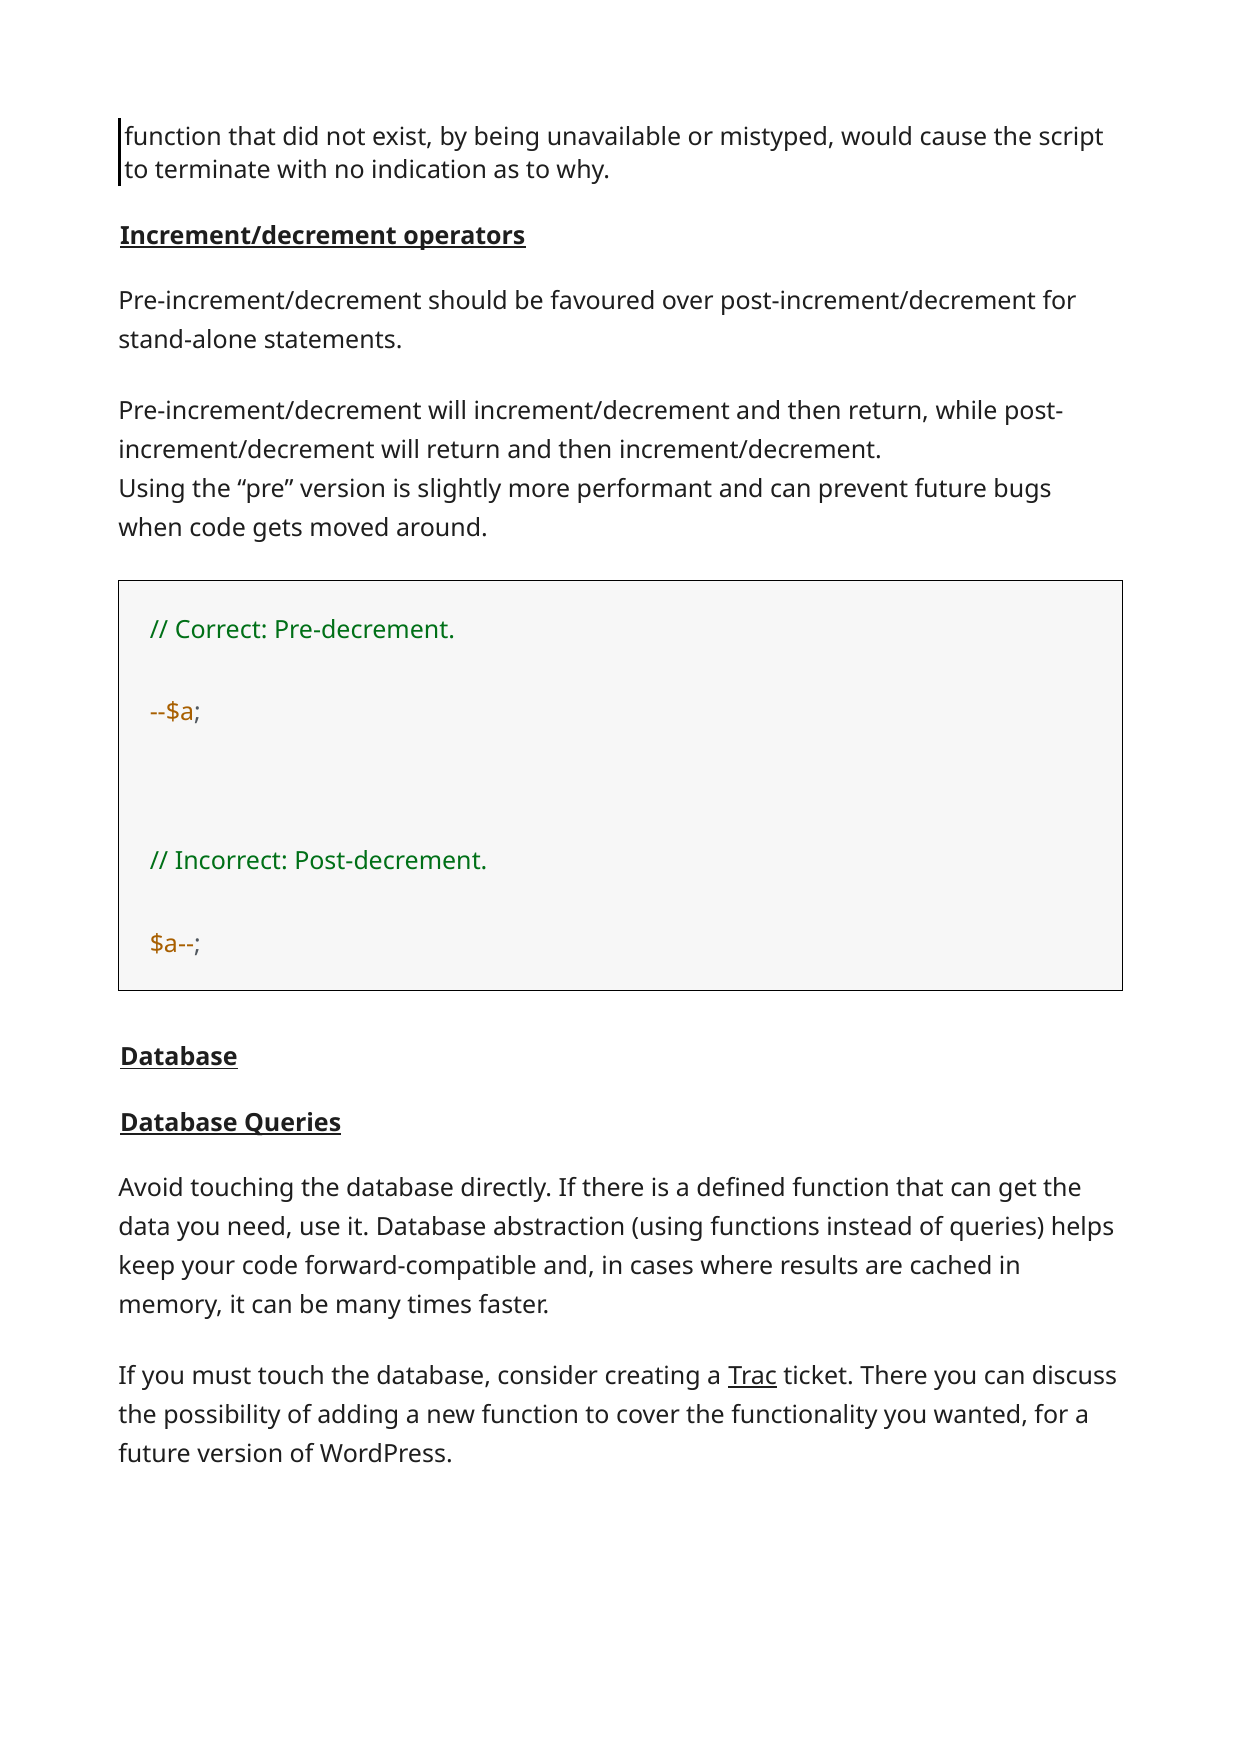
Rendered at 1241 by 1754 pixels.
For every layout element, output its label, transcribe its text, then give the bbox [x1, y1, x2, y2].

text // Correct: Pre-decrement. [119, 581, 1122, 646]
text Avoid touching the database directly. If there is a defined function that can get the data you need, use it. Database abstraction (using functions instead of queries) helps keep your code forward-compatible and, in cases where results are cached in memory, it can be many times faster. [118, 1169, 1122, 1321]
text $a--; [119, 894, 1122, 990]
text Pre-increment/decrement will increment/decrement and then return, while post-increment/decrement will return and then increment/decrement. Using the “pre” version is slightly more performant and can prevent future bugs when code gets moved around. [118, 392, 1122, 544]
text Pre-increment/decrement should be favoured over post-increment/decrement for stand-alone statements. [118, 283, 1122, 356]
subtitle Increment/decrement operators [118, 217, 1122, 252]
text If you must touch the database, consider creating a Trac ticket. There you can discuss the possibility of adding a new function to cover the functionality you wanted, for a future version of WordPress. [118, 1357, 1122, 1470]
text --$a; [119, 663, 1122, 728]
subtitle Database [118, 1039, 1122, 1073]
text function that did not exist, by being unavailable or mistyped, would cause the script to terminate with no indication as to why. [121, 118, 1122, 186]
subtitle Database Queries [118, 1104, 1122, 1138]
text // Incorrect: Post-decrement. [119, 812, 1122, 877]
